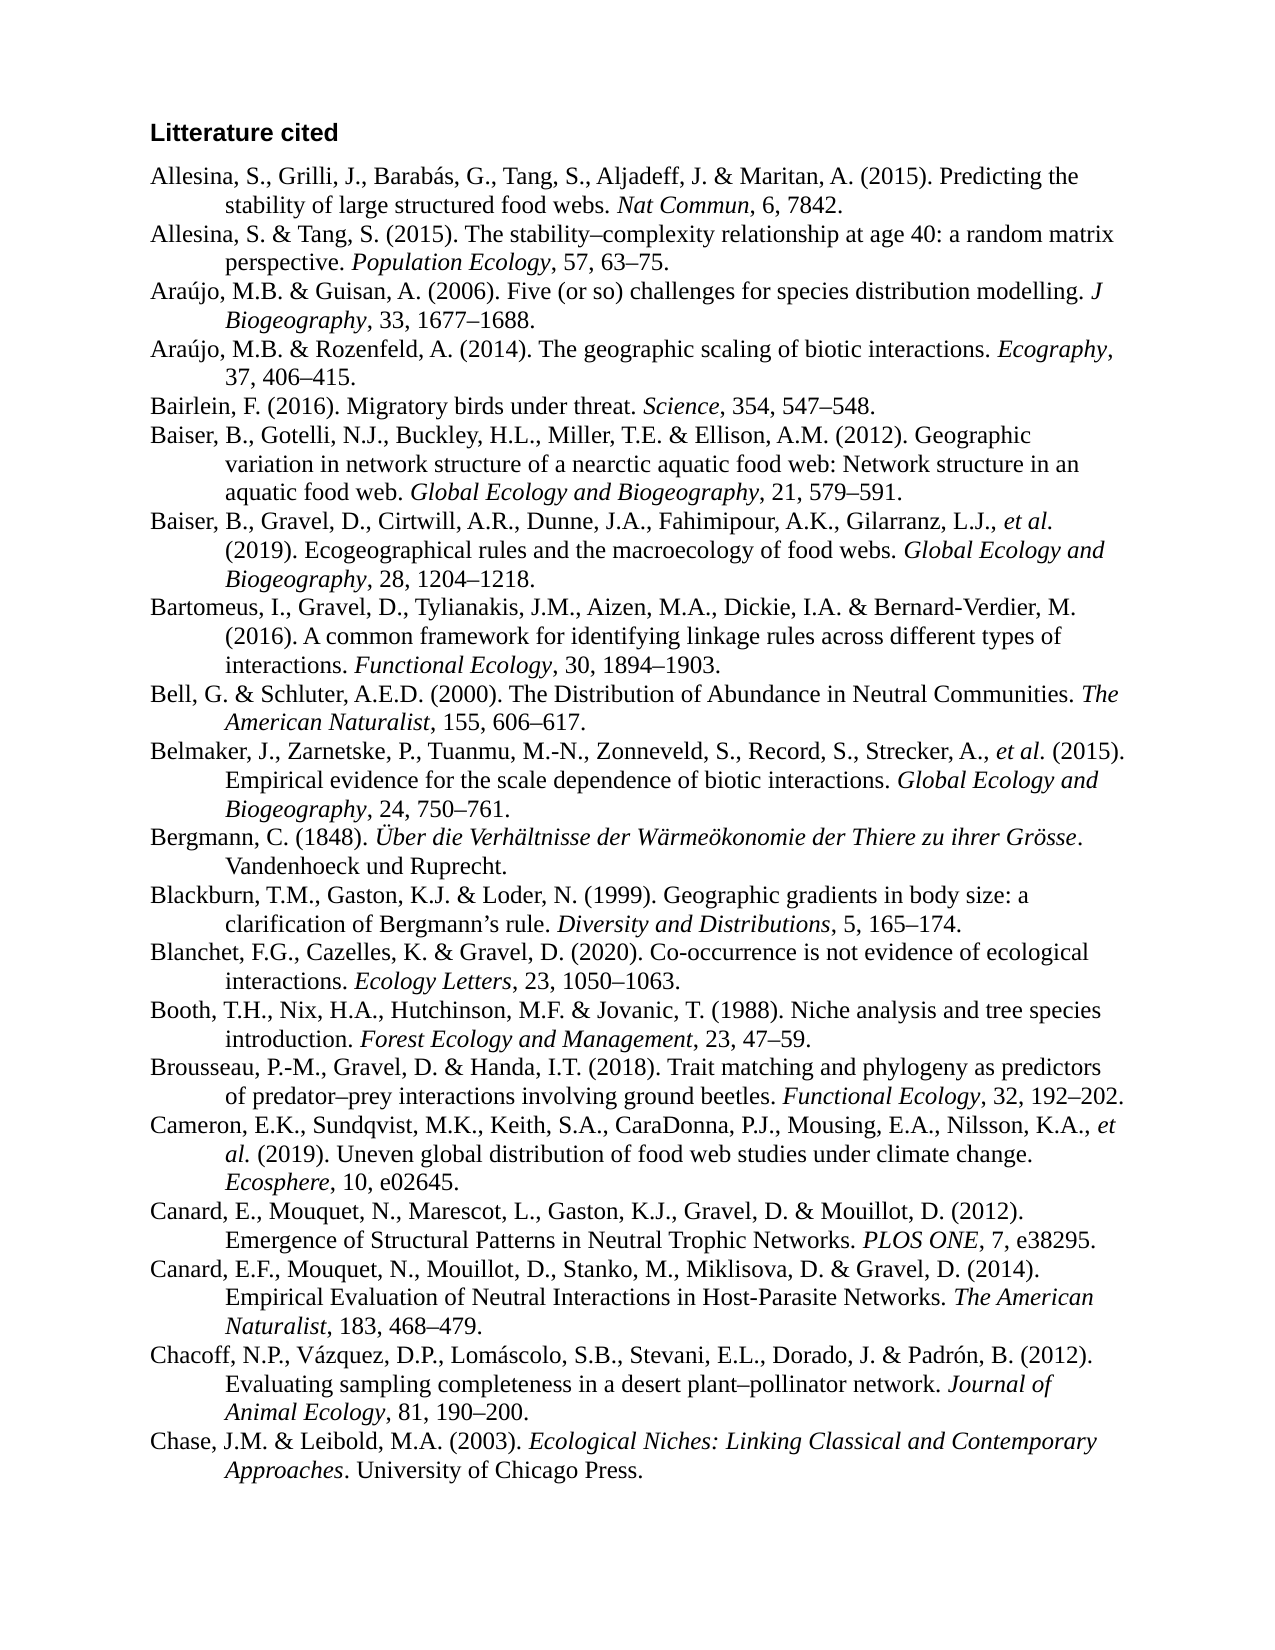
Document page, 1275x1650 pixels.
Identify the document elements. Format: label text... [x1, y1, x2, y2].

text Canard, E.F., Mouquet, N., Mouillot, D., Stanko, M., Miklisova, D. & Gravel, D. (2014). Empirical Evaluation of Neutral Interactions in Host-Parasite Networks. The American Naturalist, 183, 468–479. [150, 1254, 1125, 1340]
text Blanchet, F.G., Cazelles, K. & Gravel, D. (2020). Co-occurrence is not evidence of ecological interactions. Ecology Letters, 23, 1050–1063. [150, 937, 1125, 995]
text Allesina, S. & Tang, S. (2015). The stability–complexity relationship at age 40: a random matrix perspective. Population Ecology, 57, 63–75. [150, 219, 1125, 276]
text Bairlein, F. (2016). Migratory birds under threat. Science, 354, 547–548. [150, 391, 1125, 420]
text Cameron, E.K., Sundqvist, M.K., Keith, S.A., CaraDonna, P.J., Mousing, E.A., Nilsson, K.A., et al. (2019). Uneven global distribution of food web studies under climate change. Ecosphere, 10, e02645. [150, 1110, 1125, 1196]
text Chase, J.M. & Leibold, M.A. (2003). Ecological Niches: Linking Classical and Contemporary Approaches. University of Chicago Press. [150, 1426, 1125, 1484]
text Canard, E., Mouquet, N., Marescot, L., Gaston, K.J., Gravel, D. & Mouillot, D. (2012). Emergence of Structural Patterns in Neutral Trophic Networks. PLOS ONE, 7, e38295. [150, 1196, 1125, 1254]
text Chacoff, N.P., Vázquez, D.P., Lomáscolo, S.B., Stevani, E.L., Dorado, J. & Padrón, B. (2012). Evaluating sampling completeness in a desert plant–pollinator network. Journal of Animal Ecology, 81, 190–200. [150, 1340, 1125, 1426]
text Bell, G. & Schluter, A.E.D. (2000). The Distribution of Abundance in Neutral Communities. The American Naturalist, 155, 606–617. [150, 679, 1125, 736]
text Baiser, B., Gravel, D., Cirtwill, A.R., Dunne, J.A., Fahimipour, A.K., Gilarranz, L.J., et al. (2019). Ecogeographical rules and the macroecology of food webs. Global Ecology and Biogeography, 28, 1204–1218. [150, 506, 1125, 592]
text Araújo, M.B. & Rozenfeld, A. (2014). The geographic scaling of biotic interactions. Ecography, 37, 406–415. [150, 334, 1125, 391]
text Bergmann, C. (1848). Über die Verhältnisse der Wärmeökonomie der Thiere zu ihrer Grösse. Vandenhoeck und Ruprecht. [150, 822, 1125, 880]
text Brousseau, P.-M., Gravel, D. & Handa, I.T. (2018). Trait matching and phylogeny as predictors of predator–prey interactions involving ground beetles. Functional Ecology, 32, 192–202. [150, 1052, 1125, 1110]
text Blackburn, T.M., Gaston, K.J. & Loder, N. (1999). Geographic gradients in body size: a clarification of Bergmann’s rule. Diversity and Distributions, 5, 165–174. [150, 880, 1125, 937]
subtitle Litterature cited [150, 118, 1125, 147]
text Araújo, M.B. & Guisan, A. (2006). Five (or so) challenges for species distribution modelling. J Biogeography, 33, 1677–1688. [150, 276, 1125, 334]
text Booth, T.H., Nix, H.A., Hutchinson, M.F. & Jovanic, T. (1988). Niche analysis and tree species introduction. Forest Ecology and Management, 23, 47–59. [150, 995, 1125, 1052]
text Baiser, B., Gotelli, N.J., Buckley, H.L., Miller, T.E. & Ellison, A.M. (2012). Geographic variation in network structure of a nearctic aquatic food web: Network structure in an aquatic food web. Global Ecology and Biogeography, 21, 579–591. [150, 420, 1125, 506]
text Belmaker, J., Zarnetske, P., Tuanmu, M.-N., Zonneveld, S., Record, S., Strecker, A., et al. (2015). Empirical evidence for the scale dependence of biotic interactions. Global Ecology and Biogeography, 24, 750–761. [150, 736, 1125, 822]
text Bartomeus, I., Gravel, D., Tylianakis, J.M., Aizen, M.A., Dickie, I.A. & Bernard‐Verdier, M. (2016). A common framework for identifying linkage rules across different types of interactions. Functional Ecology, 30, 1894–1903. [150, 592, 1125, 679]
text Allesina, S., Grilli, J., Barabás, G., Tang, S., Aljadeff, J. & Maritan, A. (2015). Predicting the stability of large structured food webs. Nat Commun, 6, 7842. [150, 161, 1125, 219]
